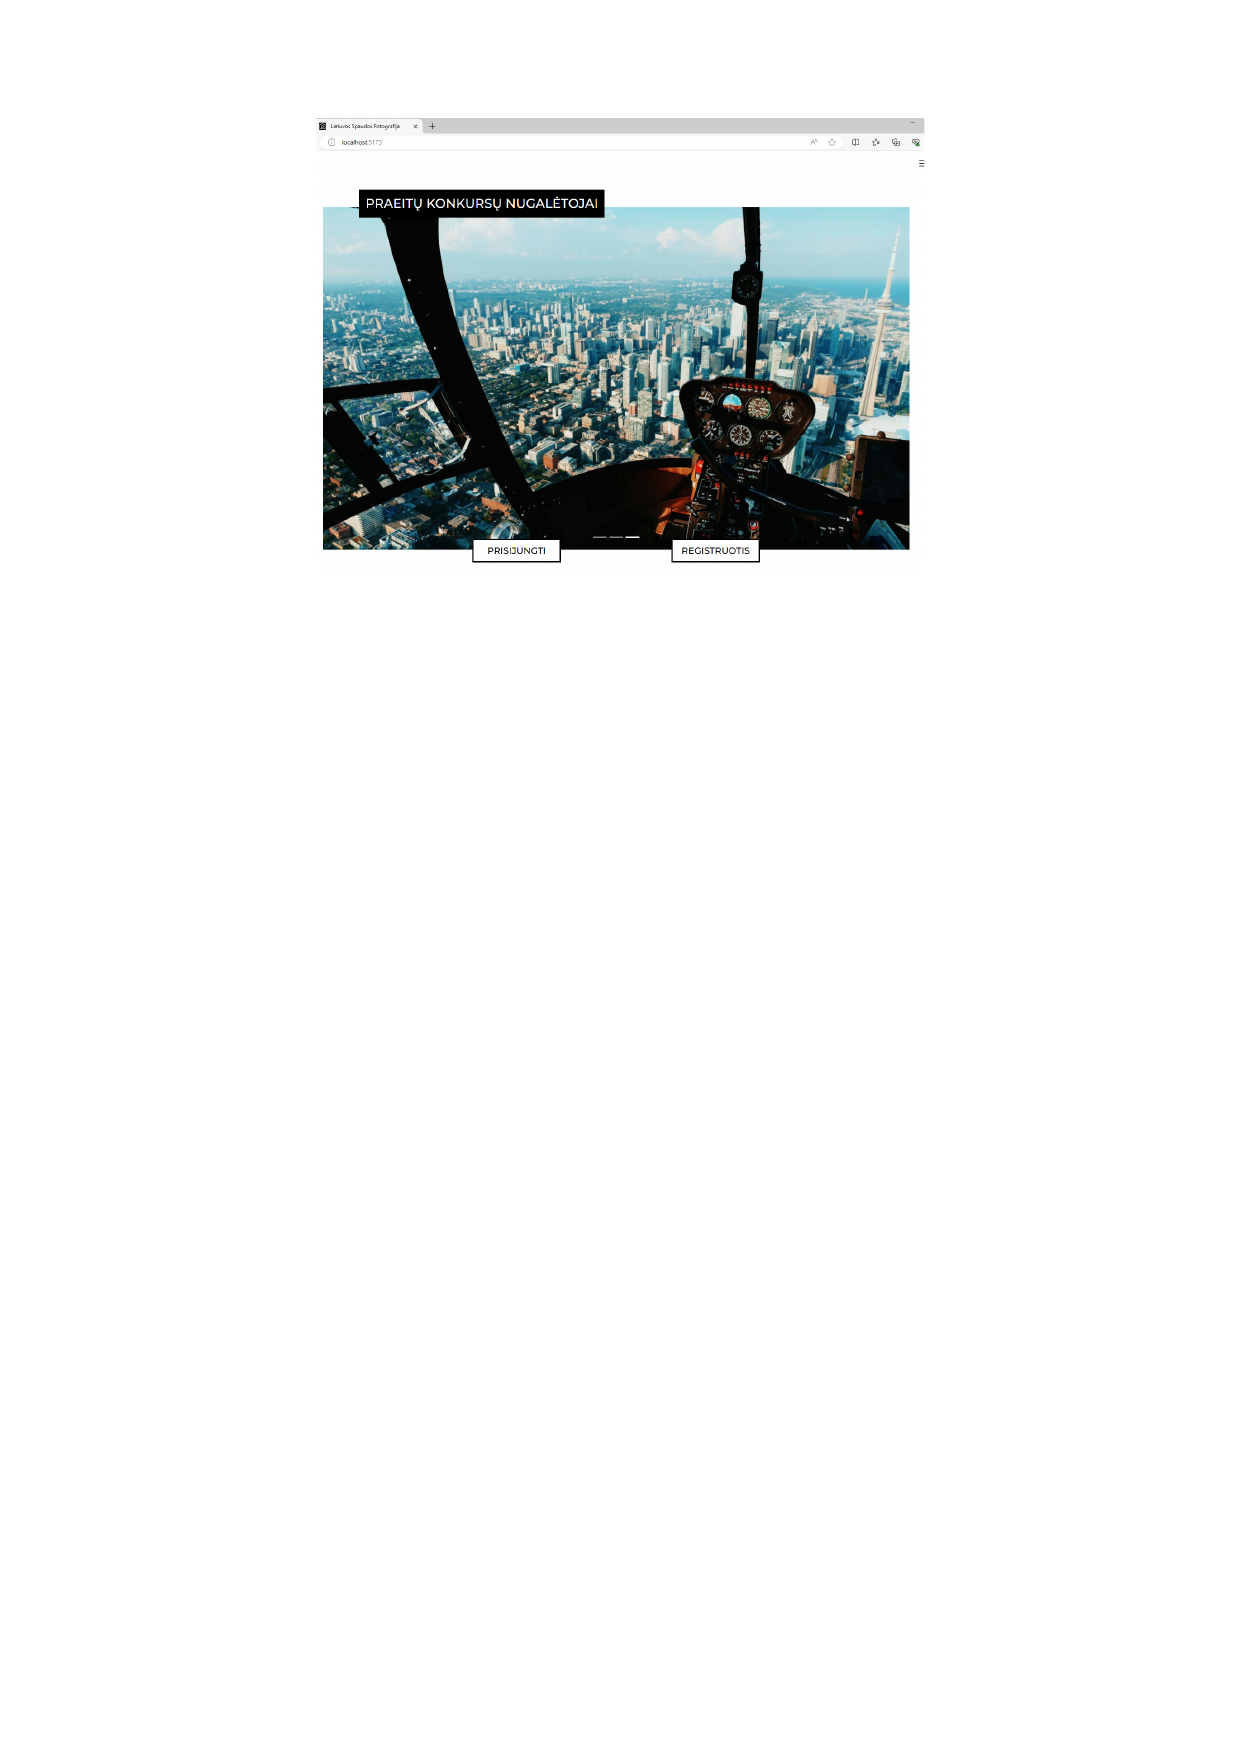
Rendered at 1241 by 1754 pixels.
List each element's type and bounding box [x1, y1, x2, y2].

picture [315, 118, 925, 573]
